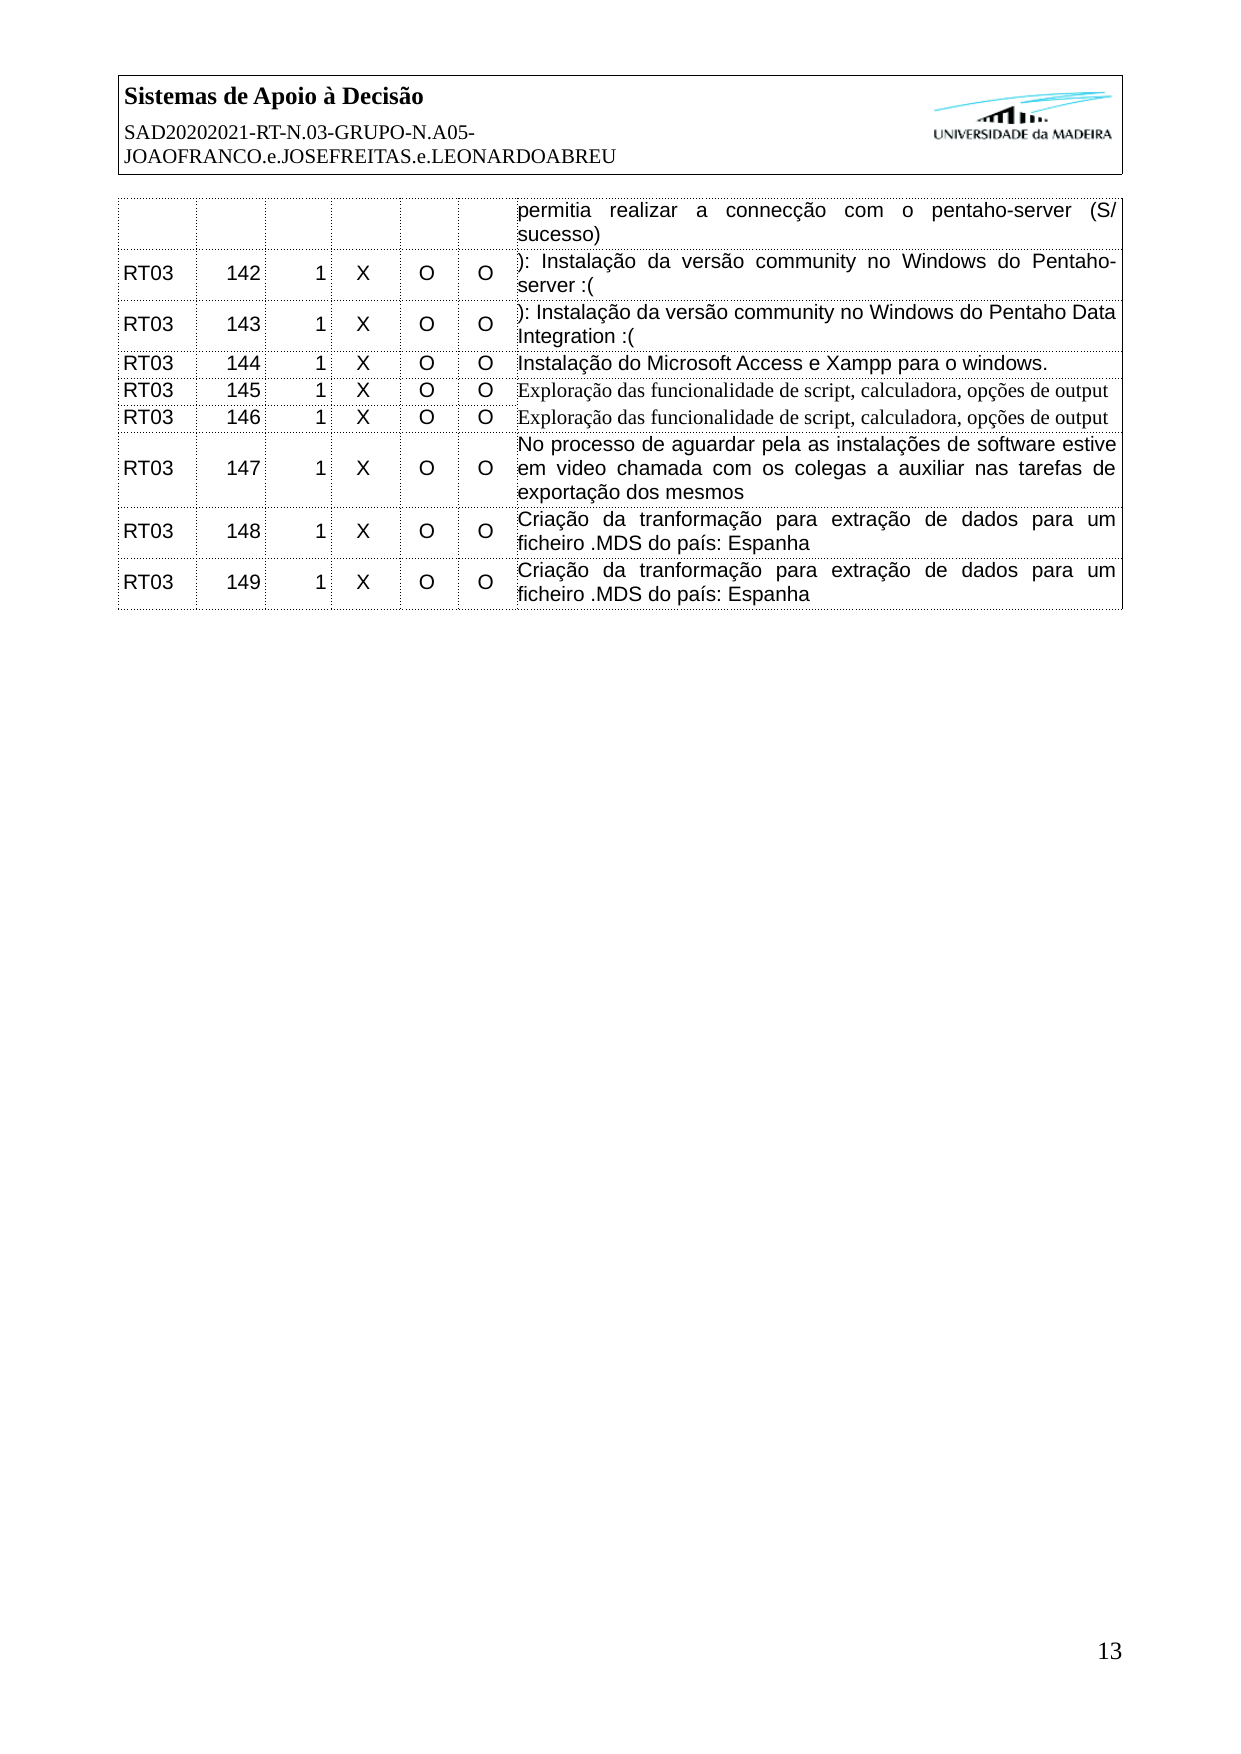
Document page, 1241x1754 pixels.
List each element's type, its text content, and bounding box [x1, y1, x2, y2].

table_cell 149 [196, 558, 265, 609]
table_cell O [458, 558, 517, 609]
table_cell Criação da tranformação para extração de dados para um ficheiro .MDS do país: Espanha [517, 507, 1122, 558]
table_cell 1 [265, 378, 331, 405]
table_cell Instalação do Microsoft Access e Xampp para o windows. [517, 351, 1122, 378]
table_cell X [331, 507, 400, 558]
table_cell 144 [196, 351, 265, 378]
table_cell 145 [196, 378, 265, 405]
table_cell [458, 198, 517, 249]
table_cell 1 [265, 351, 331, 378]
table_cell 142 [196, 249, 265, 300]
table_cell 146 [196, 405, 265, 432]
table_cell RT03 [118, 351, 196, 378]
table_cell RT03 [118, 405, 196, 432]
table_cell ): Instalação da versão community no Windows do Pentaho-server :( [517, 249, 1122, 300]
table_cell RT03 [118, 507, 196, 558]
table_cell X [331, 432, 400, 507]
table_cell Criação da tranformação para extração de dados para um ficheiro .MDS do país: Espanha [517, 558, 1122, 609]
table_cell O [458, 432, 517, 507]
table_cell ): Instalação da versão community no Windows do Pentaho Data Integration :( [517, 300, 1122, 351]
table_cell O [400, 351, 458, 378]
table_cell O [400, 507, 458, 558]
table_cell O [400, 249, 458, 300]
table_cell X [331, 405, 400, 432]
table_cell [196, 198, 265, 249]
table_cell 1 [265, 558, 331, 609]
table_cell [265, 198, 331, 249]
table_cell [400, 198, 458, 249]
table_cell O [458, 378, 517, 405]
table_cell O [400, 432, 458, 507]
table_cell 148 [196, 507, 265, 558]
table_cell O [400, 378, 458, 405]
table_cell X [331, 300, 400, 351]
picture [919, 80, 1120, 146]
table_cell RT03 [118, 432, 196, 507]
table_cell X [331, 249, 400, 300]
table_cell 1 [265, 507, 331, 558]
table_cell 147 [196, 432, 265, 507]
table_cell RT03 [118, 249, 196, 300]
table_cell 143 [196, 300, 265, 351]
table_cell X [331, 558, 400, 609]
table_cell [118, 198, 196, 249]
table_cell O [458, 351, 517, 378]
table_cell 1 [265, 249, 331, 300]
table_cell Exploração das funcionalidade de script, calculadora, opções de output [517, 378, 1122, 405]
table_cell O [458, 249, 517, 300]
table_cell O [400, 300, 458, 351]
table_cell O [400, 405, 458, 432]
table_cell RT03 [118, 558, 196, 609]
table_cell No processo de aguardar pela as instalações de software estive em video chamada com os colegas a auxiliar nas tarefas de exportação dos mesmos [517, 432, 1122, 507]
table_cell O [458, 507, 517, 558]
table_cell 1 [265, 432, 331, 507]
table_cell X [331, 378, 400, 405]
table_cell Exploração das funcionalidade de script, calculadora, opções de output [517, 405, 1122, 432]
table_cell RT03 [118, 378, 196, 405]
table_cell O [458, 405, 517, 432]
table_cell 1 [265, 405, 331, 432]
table_cell O [400, 558, 458, 609]
table_cell 1 [265, 300, 331, 351]
table_cell permitia realizar a connecção com o pentaho-server (S/ sucesso) [517, 198, 1122, 249]
table_cell X [331, 351, 400, 378]
table_cell RT03 [118, 300, 196, 351]
table_cell O [458, 300, 517, 351]
table_cell [331, 198, 400, 249]
